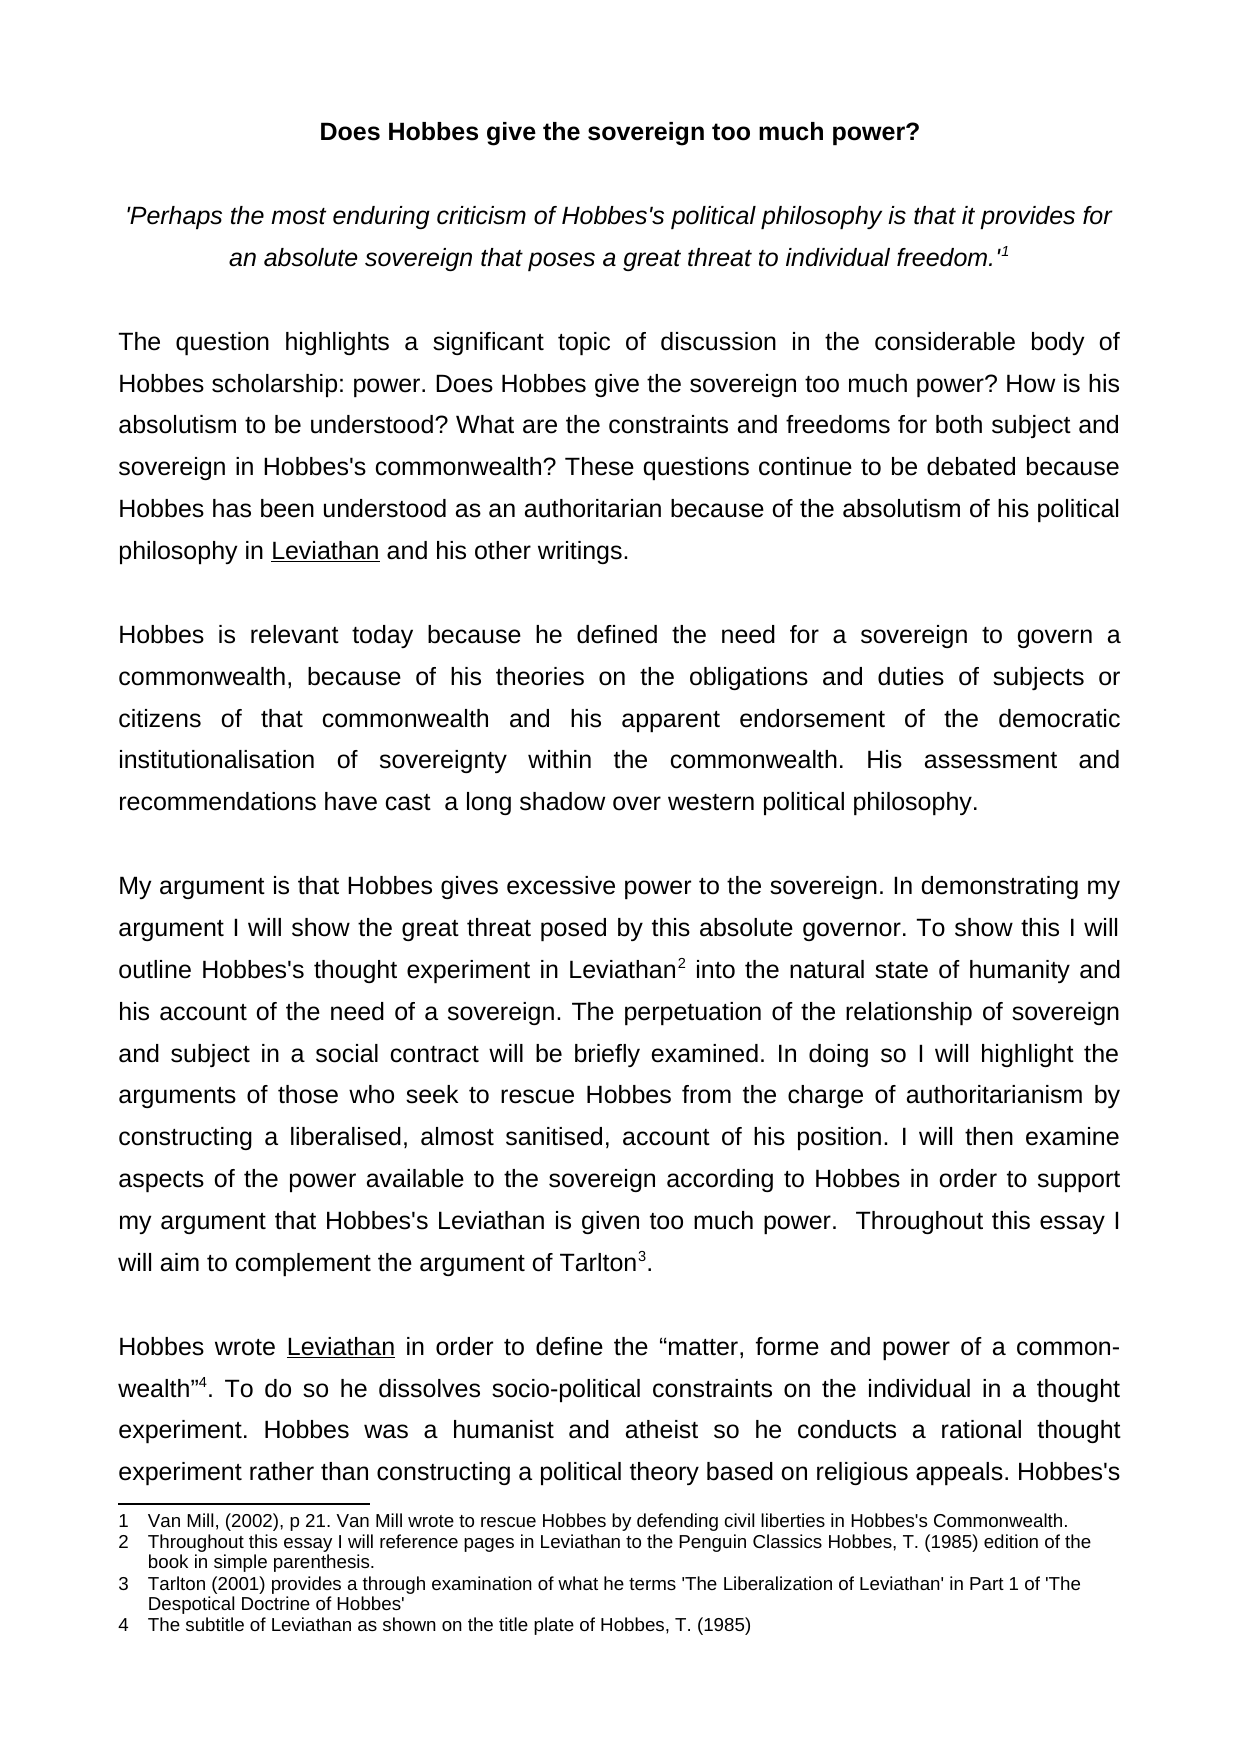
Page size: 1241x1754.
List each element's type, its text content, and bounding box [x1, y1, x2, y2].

text Tarlton (2001) provides a through examination of what he terms 'The Liberalization of Leviathan' in Part 1 of 'The Despotical Doctrine of Hobbes' [118, 1573, 1122, 1615]
text Hobbes wrote Leviathan in order to define the “matter, forme and power of a common-wealth”. To do so he dissolves socio-political constraints on the individual in a thought experiment. Hobbes was a humanist and atheist so he conducts a rational thought experiment rather than constructing a political theory based on religious appeals. Hobbes's [118, 1332, 1122, 1486]
text Hobbes is relevant today because he defined the need for a sovereign to govern a commonwealth, because of his theories on the obligations and duties of subjects or citizens of that commonwealth and his apparent endorsement of the democratic institutionalisation of sovereignty within the commonwealth. His assessment and recommendations have cast a long shadow over western political philosophy. [118, 621, 1122, 816]
text The question highlights a significant topic of discussion in the considerable body of Hobbes scholarship: power. Does Hobbes give the sovereign too much power? How is his absolutism to be understood? What are the constraints and freedoms for both subject and sovereign in Hobbes's commonwealth? These questions continue to be debated because Hobbes has been understood as an authoritarian because of the absolutism of his political philosophy in Leviathan and his other writings. [118, 327, 1122, 565]
text Does Hobbes give the sovereign too much power? [118, 118, 1122, 146]
text Van Mill, (2002), p 21. Van Mill wrote to rescue Hobbes by defending civil liberties in Hobbes's Commonwealth. [118, 1510, 1122, 1531]
text 'Perhaps the most enduring criticism of Hobbes's political philosophy is that it provides for an absolute sovereign that poses a great threat to individual freedom.' [118, 202, 1122, 272]
text The subtitle of Leviathan as shown on the title plate of Hobbes, T. (1985) [118, 1615, 1122, 1636]
text My argument is that Hobbes gives excessive power to the sovereign. In demonstrating my argument I will show the great threat posed by this absolute governor. To show this I will outline Hobbes's thought experiment in Leviathan into the natural state of humanity and his account of the need of a sovereign. The perpetuation of the relationship of sovereign and subject in a social contract will be briefly examined. In doing so I will highlight the arguments of those who seek to rescue Hobbes from the charge of authoritarianism by constructing a liberalised, almost sanitised, account of his position. I will then examine aspects of the power available to the sovereign according to Hobbes in order to support my argument that Hobbes's Leviathan is given too much power. Throughout this essay I will aim to complement the argument of Tarlton. [118, 872, 1122, 1277]
text Throughout this essay I will reference pages in Leviathan to the Penguin Classics Hobbes, T. (1985) edition of the book in simple parenthesis. [118, 1531, 1122, 1573]
